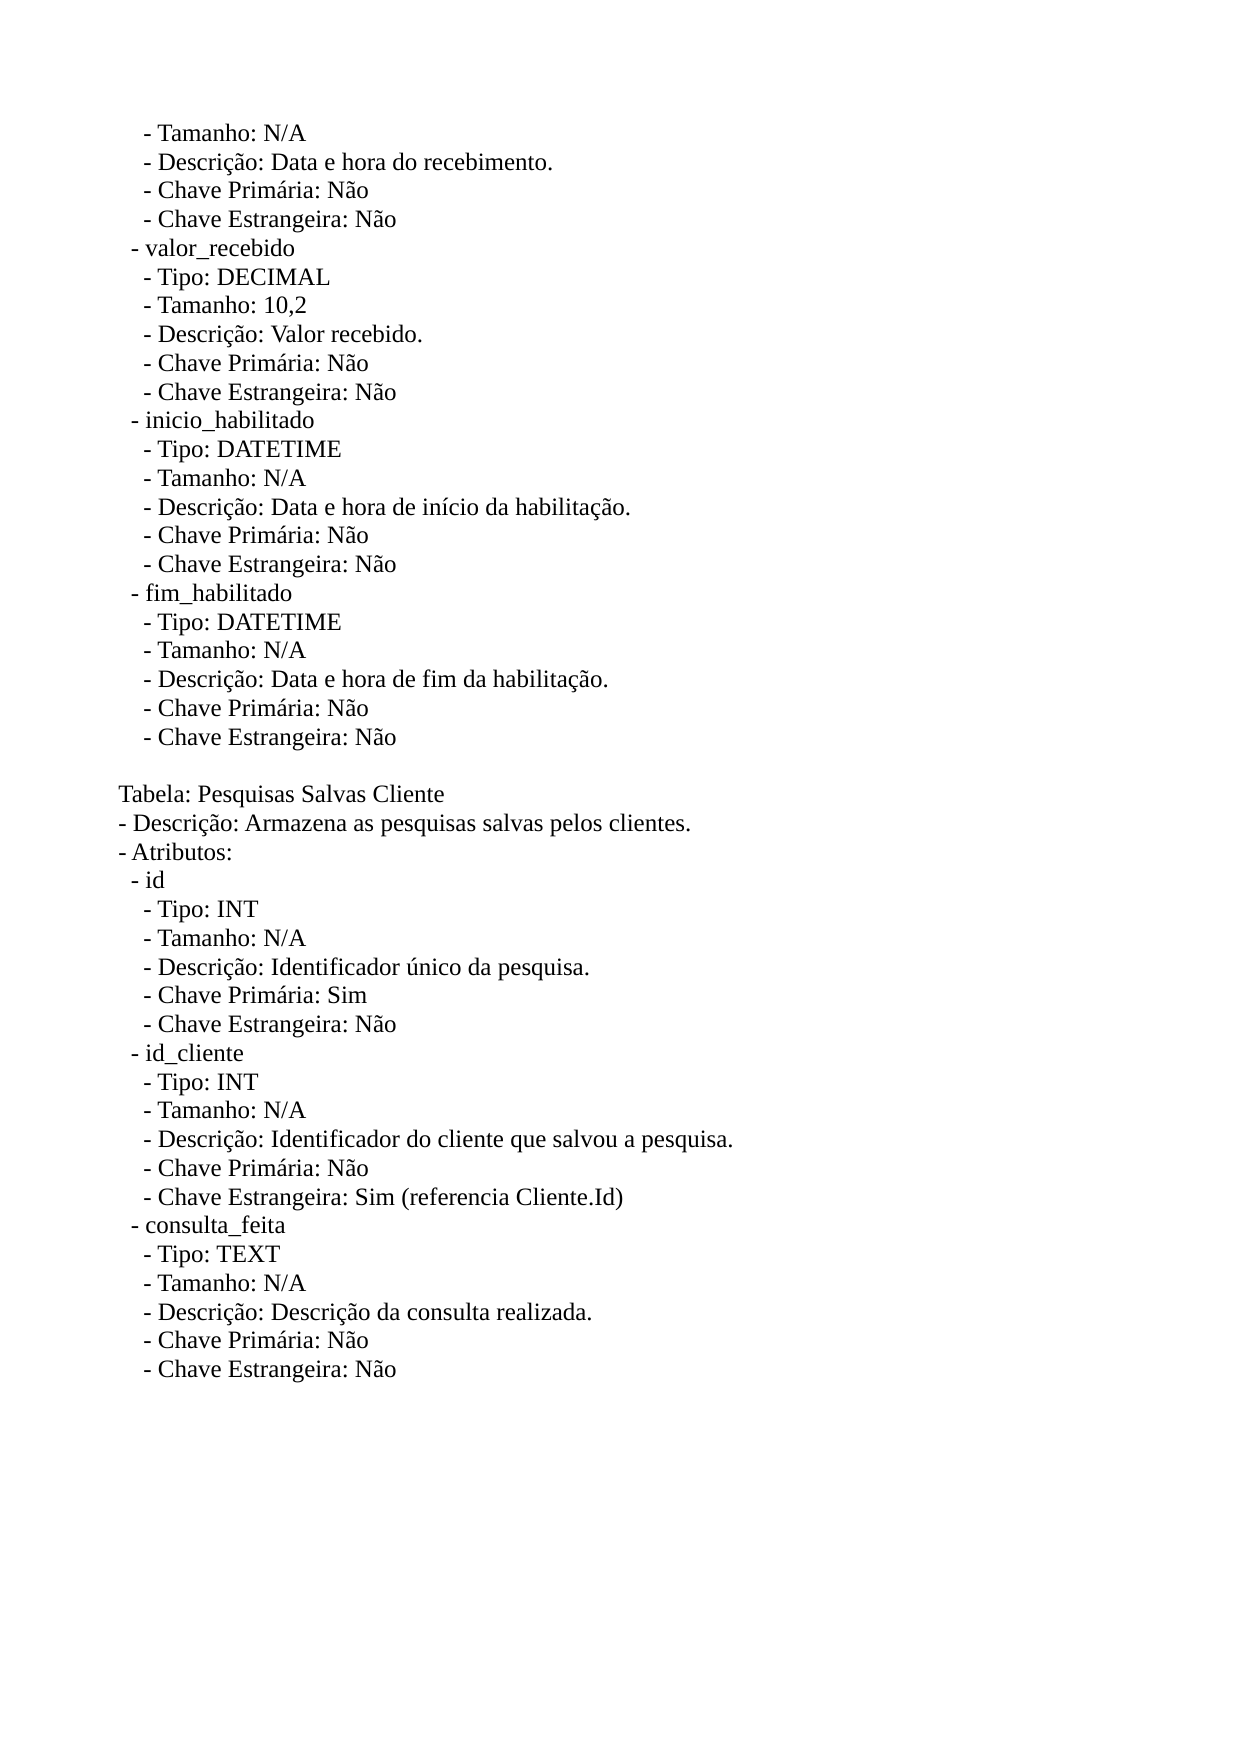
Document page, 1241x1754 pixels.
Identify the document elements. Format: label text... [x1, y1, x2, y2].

text - Chave Primária: Sim [118, 981, 1122, 1009]
text - Chave Estrangeira: Não [118, 549, 1122, 578]
text - consulta_feita [118, 1211, 1122, 1239]
text - Chave Primária: Não [118, 1326, 1122, 1354]
text - Tamanho: N/A [118, 636, 1122, 664]
text - Tamanho: N/A [118, 118, 1122, 147]
text - Atributos: [118, 837, 1122, 866]
text - Chave Estrangeira: Não [118, 722, 1122, 751]
text - id_cliente [118, 1038, 1122, 1067]
text - Descrição: Identificador do cliente que salvou a pesquisa. [118, 1124, 1122, 1153]
text - Chave Primária: Não [118, 521, 1122, 549]
text - Tipo: INT [118, 1067, 1122, 1096]
text - Tipo: INT [118, 894, 1122, 923]
text - Descrição: Data e hora de início da habilitação. [118, 492, 1122, 521]
text - Chave Estrangeira: Não [118, 1009, 1122, 1038]
text - Chave Primária: Não [118, 348, 1122, 377]
text - Descrição: Armazena as pesquisas salvas pelos clientes. [118, 808, 1122, 837]
text - Chave Primária: Não [118, 176, 1122, 204]
text - Tamanho: N/A [118, 923, 1122, 952]
text - Tipo: DATETIME [118, 607, 1122, 636]
text - Chave Primária: Não [118, 1153, 1122, 1182]
text - Tipo: TEXT [118, 1239, 1122, 1268]
text - Descrição: Valor recebido. [118, 319, 1122, 348]
text - fim_habilitado [118, 578, 1122, 607]
text - valor_recebido [118, 233, 1122, 262]
text - Tipo: DECIMAL [118, 262, 1122, 291]
text - Descrição: Identificador único da pesquisa. [118, 952, 1122, 981]
text - Tamanho: N/A [118, 1096, 1122, 1124]
text - inicio_habilitado [118, 406, 1122, 434]
text - id [118, 866, 1122, 894]
text - Chave Estrangeira: Sim (referencia Cliente.Id) [118, 1182, 1122, 1211]
text - Chave Primária: Não [118, 693, 1122, 722]
text - Tamanho: N/A [118, 1268, 1122, 1297]
text - Chave Estrangeira: Não [118, 377, 1122, 406]
text - Tipo: DATETIME [118, 434, 1122, 463]
text - Tamanho: 10,2 [118, 291, 1122, 319]
text - Descrição: Data e hora de fim da habilitação. [118, 664, 1122, 693]
text - Tamanho: N/A [118, 463, 1122, 492]
text - Chave Estrangeira: Não [118, 1354, 1122, 1383]
text - Chave Estrangeira: Não [118, 204, 1122, 233]
text - Descrição: Data e hora do recebimento. [118, 147, 1122, 176]
text - Descrição: Descrição da consulta realizada. [118, 1297, 1122, 1326]
text Tabela: Pesquisas Salvas Cliente [118, 779, 1122, 808]
